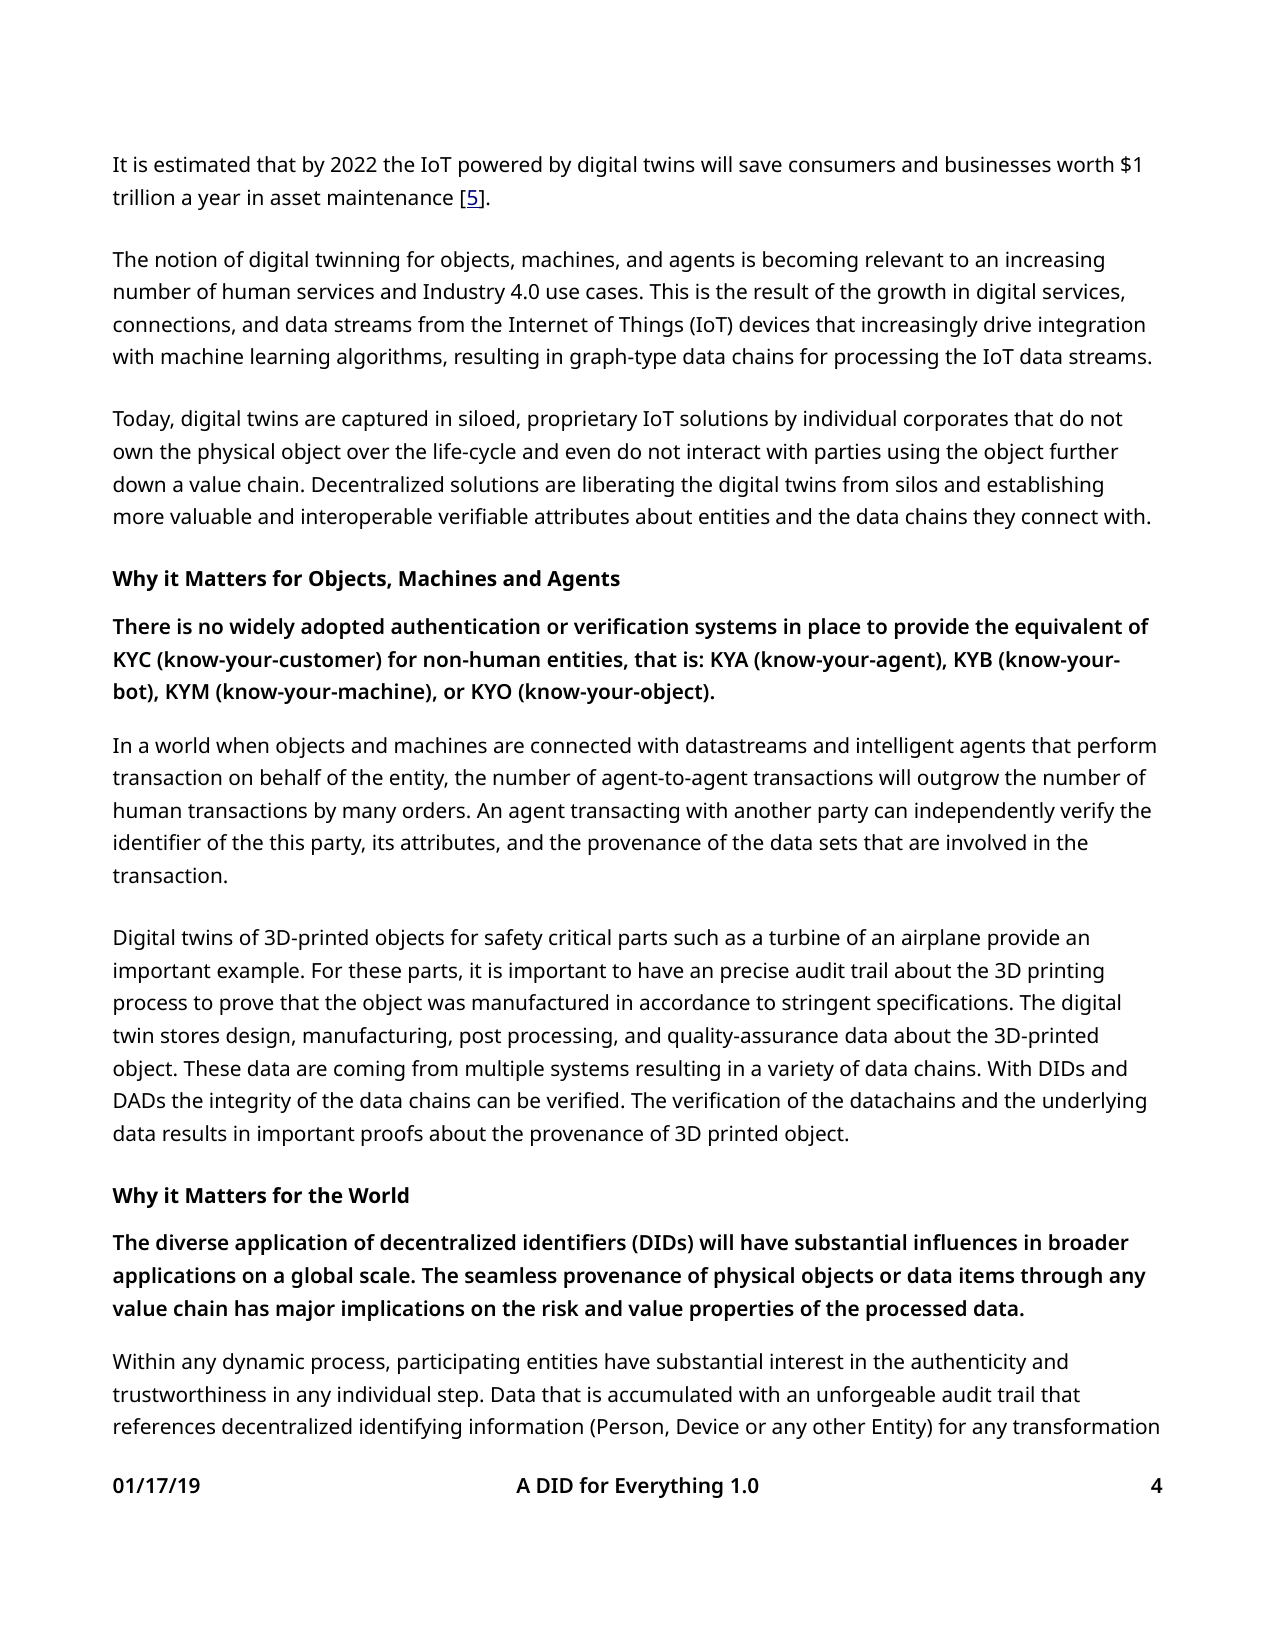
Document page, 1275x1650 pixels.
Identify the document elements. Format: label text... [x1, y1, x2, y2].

text The diverse application of decentralized identifiers (DIDs) will have substantial influences in broader applications on a global scale. The seamless provenance of physical objects or data items through any value chain has major implications on the risk and value properties of the processed data. [112, 1228, 1162, 1322]
text Today, digital twins are captured in siloed, proprietary IoT solutions by individual corporates that do not own the physical object over the life-cycle and even do not interact with parties using the object further down a value chain. Decentralized solutions are liberating the digital twins from silos and establishing more valuable and interoperable verifiable attributes about entities and the data chains they connect with. [112, 404, 1162, 531]
text Within any dynamic process, participating entities have substantial interest in the authenticity and trustworthiness in any individual step. Data that is accumulated with an unforgeable audit trail that references decentralized identifying information (Person, Device or any other Entity) for any transformation [112, 1347, 1162, 1441]
subtitle Why it Matters for the World [112, 1181, 1162, 1209]
text The notion of digital twinning for objects, machines, and agents is becoming relevant to an increasing number of human services and Industry 4.0 use cases. This is the result of the growth in digital services, connections, and data streams from the Internet of Things (IoT) devices that increasingly drive integration with machine learning algorithms, resulting in graph-type data chains for processing the IoT data streams. [112, 245, 1162, 371]
subtitle Why it Matters for Objects, Machines and Agents [112, 564, 1162, 593]
text It is estimated that by 2022 the IoT powered by digital twins will save consumers and businesses worth $1 trillion a year in asset maintenance [5]. [112, 150, 1162, 211]
text There is no widely adopted authentication or verification systems in place to provide the equivalent of KYC (know-your-customer) for non-human entities, that is: KYA (know-your-agent), KYB (know-your-bot), KYM (know-your-machine), or KYO (know-your-object). [112, 612, 1162, 706]
text Digital twins of 3D-printed objects for safety critical parts such as a turbine of an airplane provide an important example. For these parts, it is important to have an precise audit trail about the 3D printing process to prove that the object was manufactured in accordance to stringent specifications. The digital twin stores design, manufacturing, post processing, and quality-assurance data about the 3D-printed object. These data are coming from multiple systems resulting in a variety of data chains. With DIDs and DADs the integrity of the data chains can be verified. The verification of the datachains and the underlying data results in important proofs about the provenance of 3D printed object. [112, 923, 1162, 1147]
text In a world when objects and machines are connected with datastreams and intelligent agents that perform transaction on behalf of the entity, the number of agent-to-agent transactions will outgrow the number of human transactions by many orders. An agent transacting with another party can independently verify the identifier of the this party, its attributes, and the provenance of the data sets that are involved in the transaction. [112, 731, 1162, 889]
